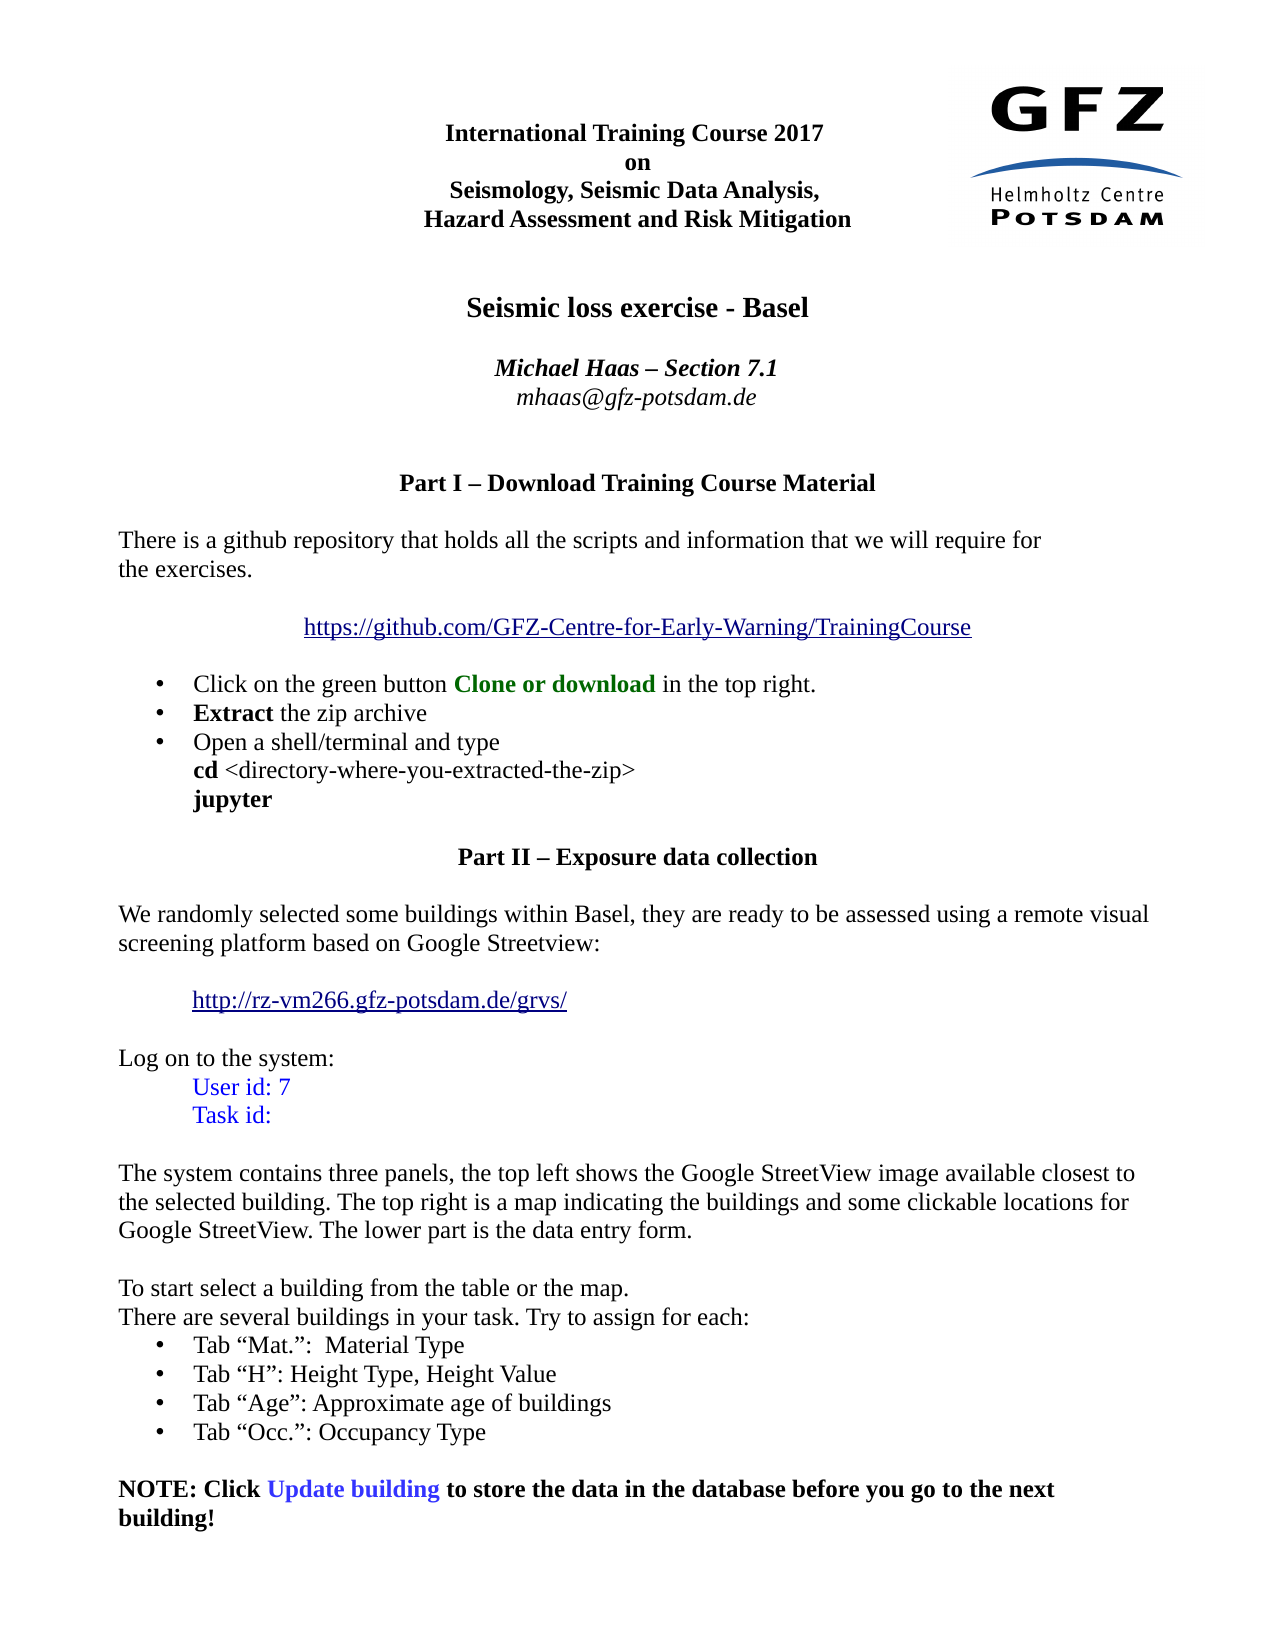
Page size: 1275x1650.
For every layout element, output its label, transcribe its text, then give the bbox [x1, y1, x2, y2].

list Extract the zip archive [156, 698, 1157, 727]
text The system contains three panels, the top left shows the Google StreetView image available closest to the selected building. The top right is a map indicating the buildings and some clickable locations for [118, 1158, 1157, 1215]
text There is a github repository that holds all the scripts and information that we will require for [118, 525, 1157, 554]
text https://github.com/GFZ-Centre-for-Early-Warning/TrainingCourse [118, 612, 1157, 640]
list jupyter [156, 784, 1157, 813]
text To start select a building from the table or the map. [118, 1273, 1157, 1302]
text NOTE: Click Update building to store the data in the database before you go to the next building! [118, 1474, 1157, 1532]
text We randomly selected some buildings within Basel, they are ready to be assessed using a remote visual screening platform based on Google Streetview: [118, 899, 1157, 957]
text Log on to the system: [118, 1043, 1157, 1072]
list Tab “H”: Height Type, Height Value [156, 1359, 1157, 1388]
list Tab “Age”: Approximate age of buildings [156, 1388, 1157, 1417]
text User id: 7 [118, 1072, 1157, 1100]
text Seismic loss exercise - Basel [118, 291, 1157, 324]
picture [948, 65, 1205, 247]
text http://rz-vm266.gfz-potsdam.de/grvs/ [118, 985, 1157, 1014]
list Tab “Occ.”: Occupancy Type [156, 1417, 1157, 1445]
text Michael Haas – Section 7.1 [118, 353, 1157, 382]
text Seismology, Seismic Data Analysis, [118, 176, 948, 204]
text Part II – Exposure data collection [118, 842, 1157, 870]
text There are several buildings in your task. Try to assign for each: [118, 1302, 1157, 1330]
text Part I – Download Training Course Material [118, 468, 1157, 497]
text on [118, 147, 948, 176]
text the exercises. [118, 554, 1157, 583]
list Open a shell/terminal and type [156, 727, 1157, 755]
text mhaas@gfz-potsdam.de [118, 382, 1157, 410]
list Click on the green button Clone or download in the top right. [156, 669, 1157, 698]
text Google StreetView. The lower part is the data entry form. [118, 1215, 1157, 1244]
text International Training Course 2017 [118, 118, 948, 147]
list cd <directory-where-you-extracted-the-zip> [156, 755, 1157, 784]
text Task id: [118, 1100, 1157, 1129]
list Tab “Mat.”: Material Type [156, 1330, 1157, 1359]
text Hazard Assessment and Risk Mitigation [118, 204, 948, 233]
